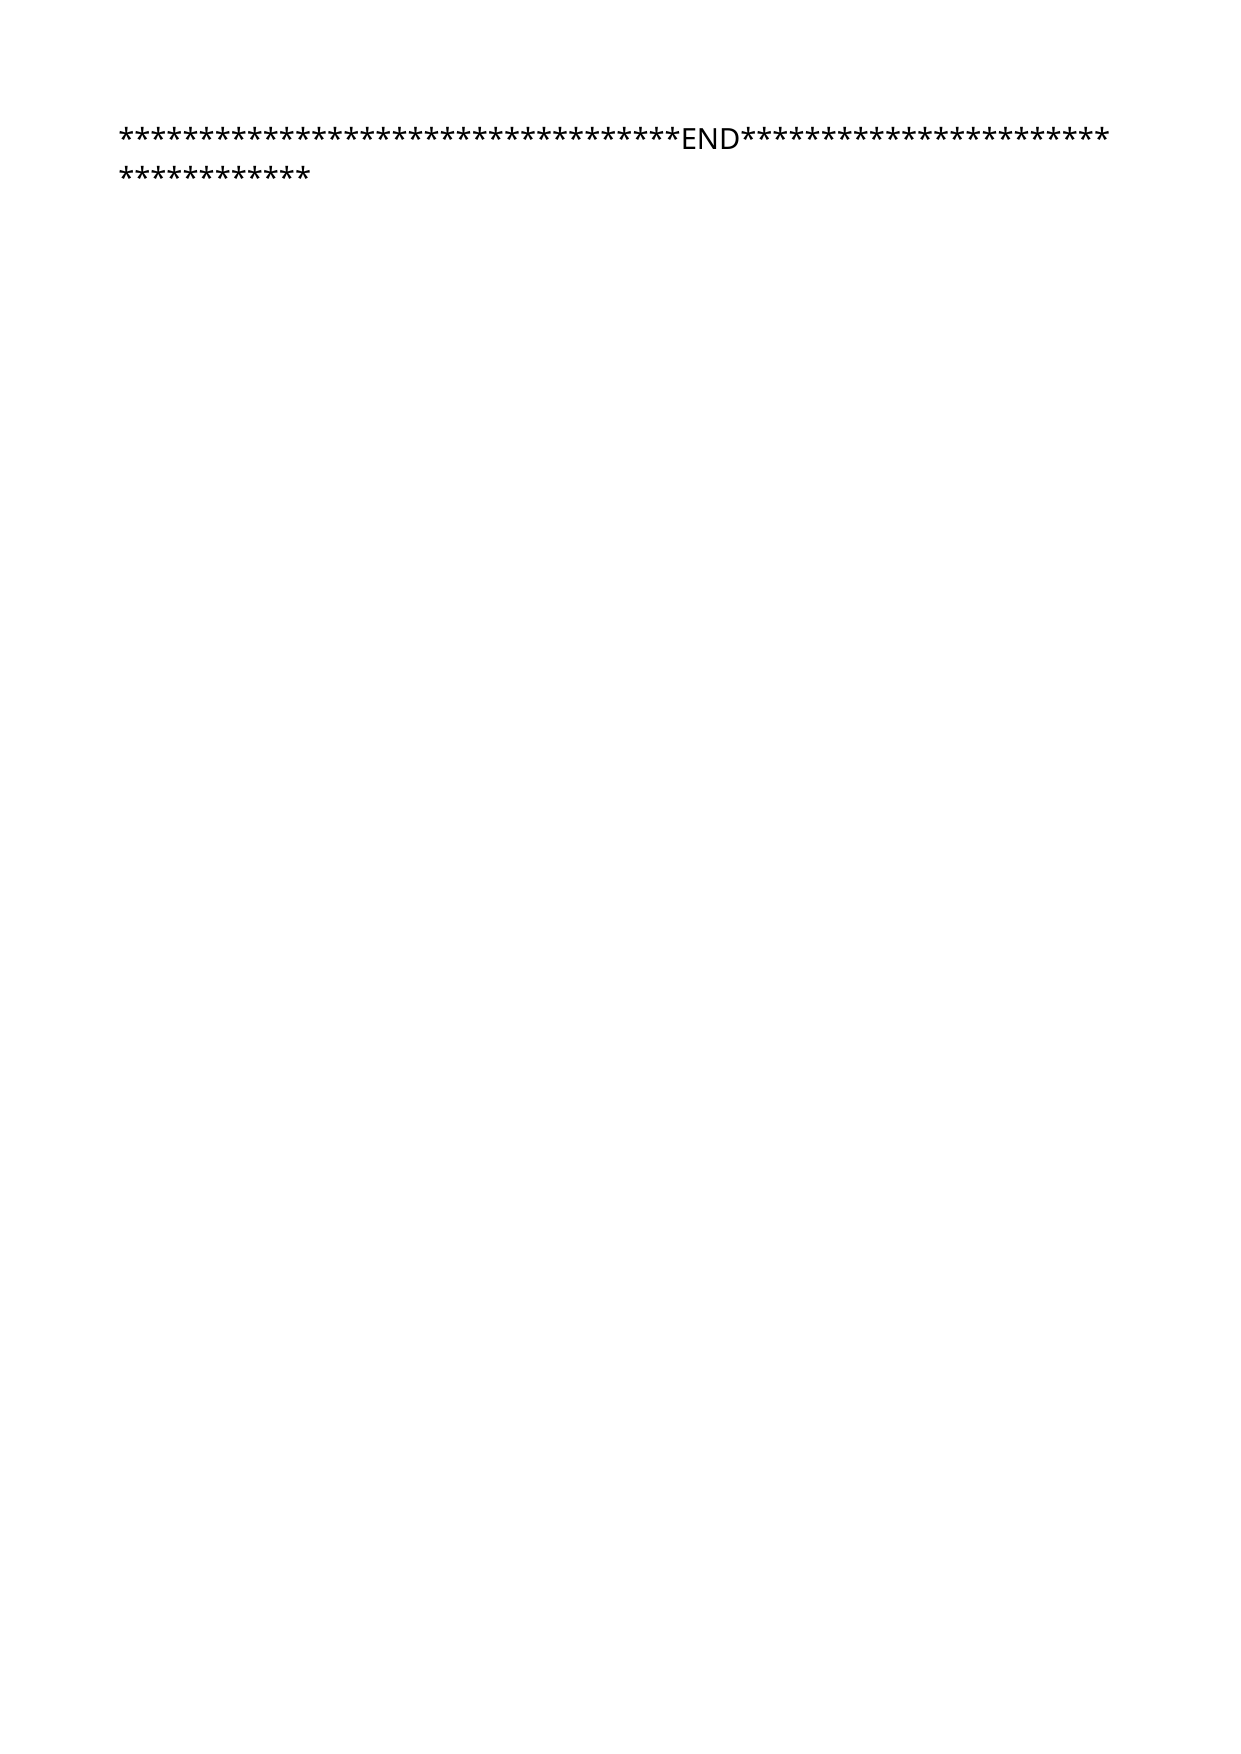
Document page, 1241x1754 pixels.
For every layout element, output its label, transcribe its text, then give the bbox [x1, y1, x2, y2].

text ***********************************END*********************************** [118, 118, 1122, 197]
